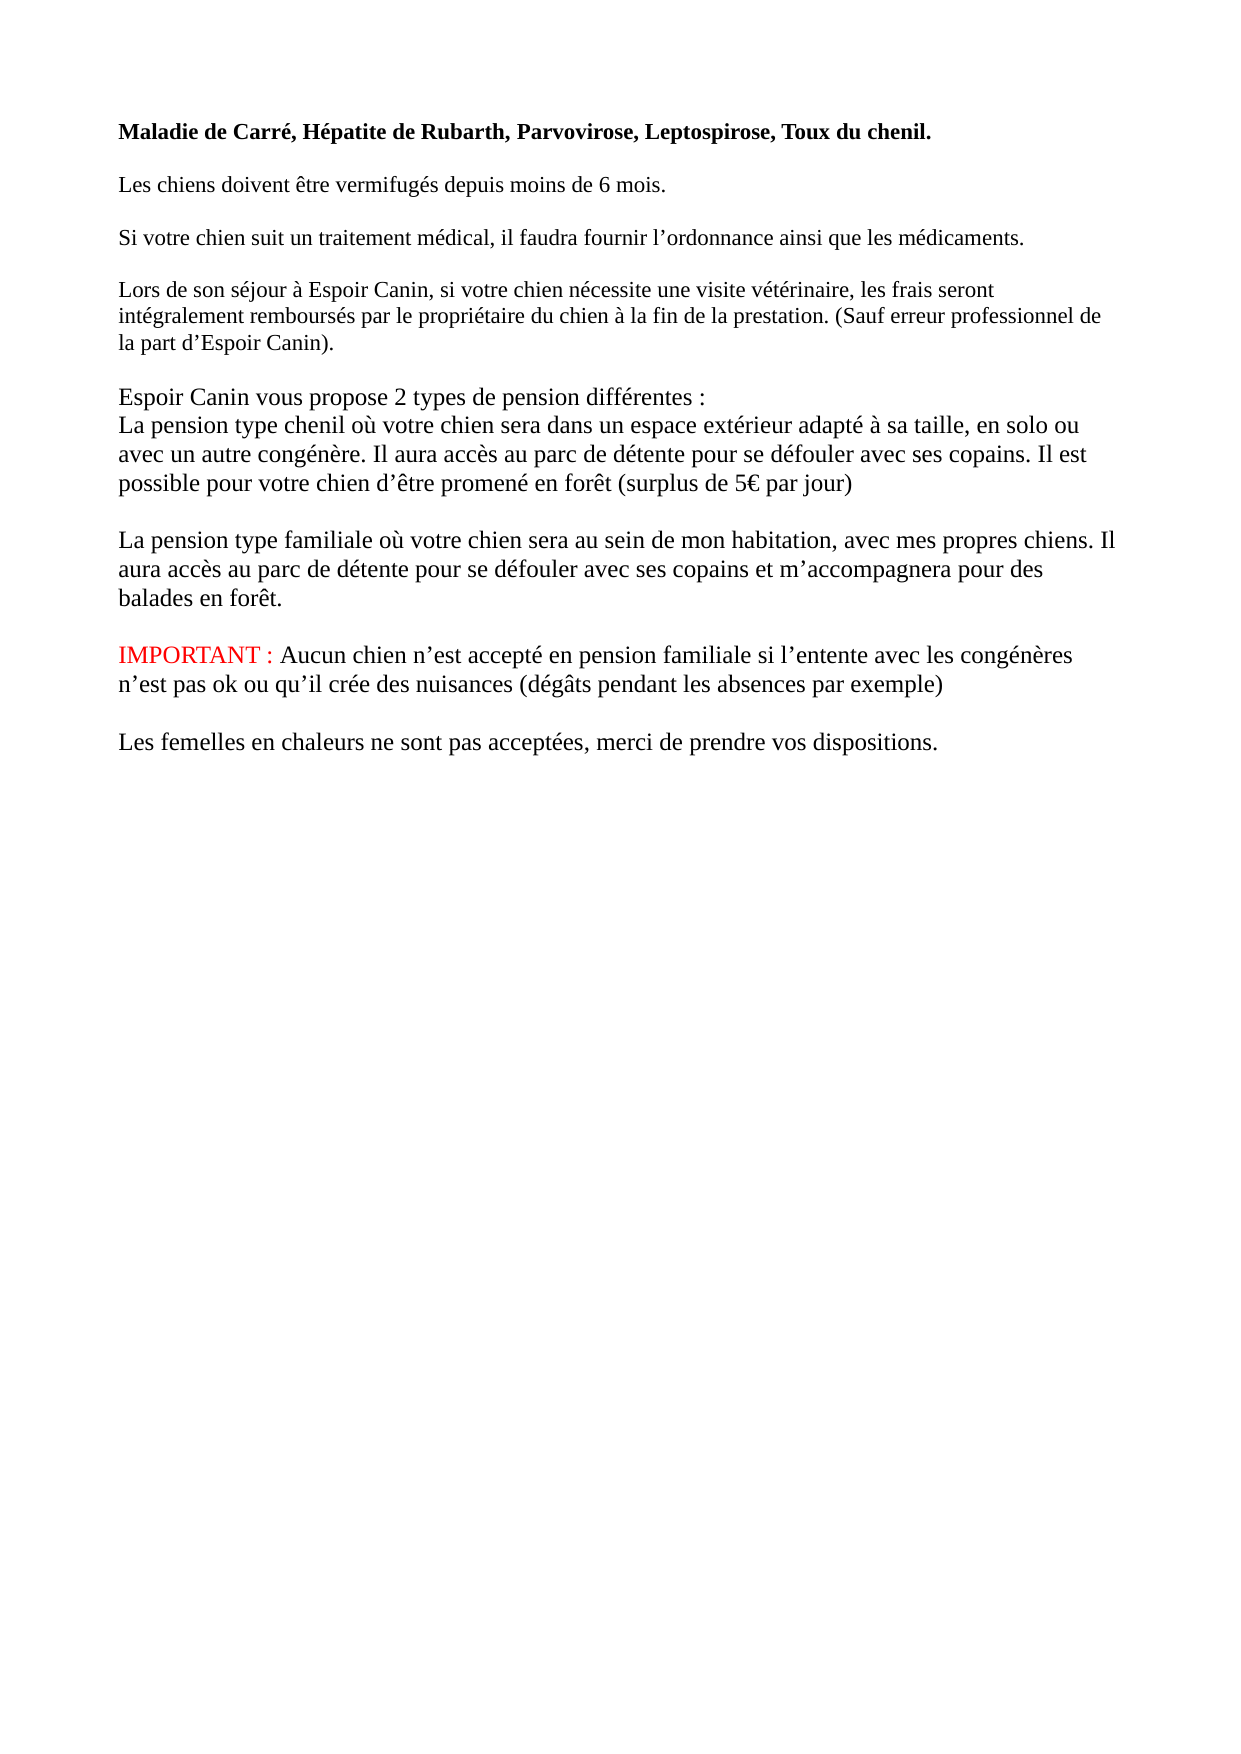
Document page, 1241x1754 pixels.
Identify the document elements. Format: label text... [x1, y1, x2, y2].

text Espoir Canin vous propose 2 types de pension différentes : [118, 382, 1122, 410]
text Les femelles en chaleurs ne sont pas acceptées, merci de prendre vos dispositions. [118, 727, 1122, 755]
text Si votre chien suit un traitement médical, il faudra fournir l’ordonnance ainsi que les médicaments. [118, 223, 1122, 250]
text Les chiens doivent être vermifugés depuis moins de 6 mois. [118, 171, 1122, 197]
text Maladie de Carré, Hépatite de Rubarth, Parvovirose, Leptospirose, Toux du chenil. [118, 118, 1122, 144]
text Lors de son séjour à Espoir Canin, si votre chien nécessite une visite vétérinaire, les frais seront intégralement remboursés par le propriétaire du chien à la fin de la prestation. (Sauf erreur professionnel de la part d’Espoir Canin). [118, 276, 1122, 355]
text La pension type chenil où votre chien sera dans un espace extérieur adapté à sa taille, en solo ou avec un autre congénère. Il aura accès au parc de détente pour se défouler avec ses copains. Il est possible pour votre chien d’être promené en forêt (surplus de 5€ par jour) [118, 410, 1122, 497]
text IMPORTANT : Aucun chien n’est accepté en pension familiale si l’entente avec les congénères n’est pas ok ou qu’il crée des nuisances (dégâts pendant les absences par exemple) [118, 640, 1122, 698]
text La pension type familiale où votre chien sera au sein de mon habitation, avec mes propres chiens. Il aura accès au parc de détente pour se défouler avec ses copains et m’accompagnera pour des balades en forêt. [118, 525, 1122, 612]
